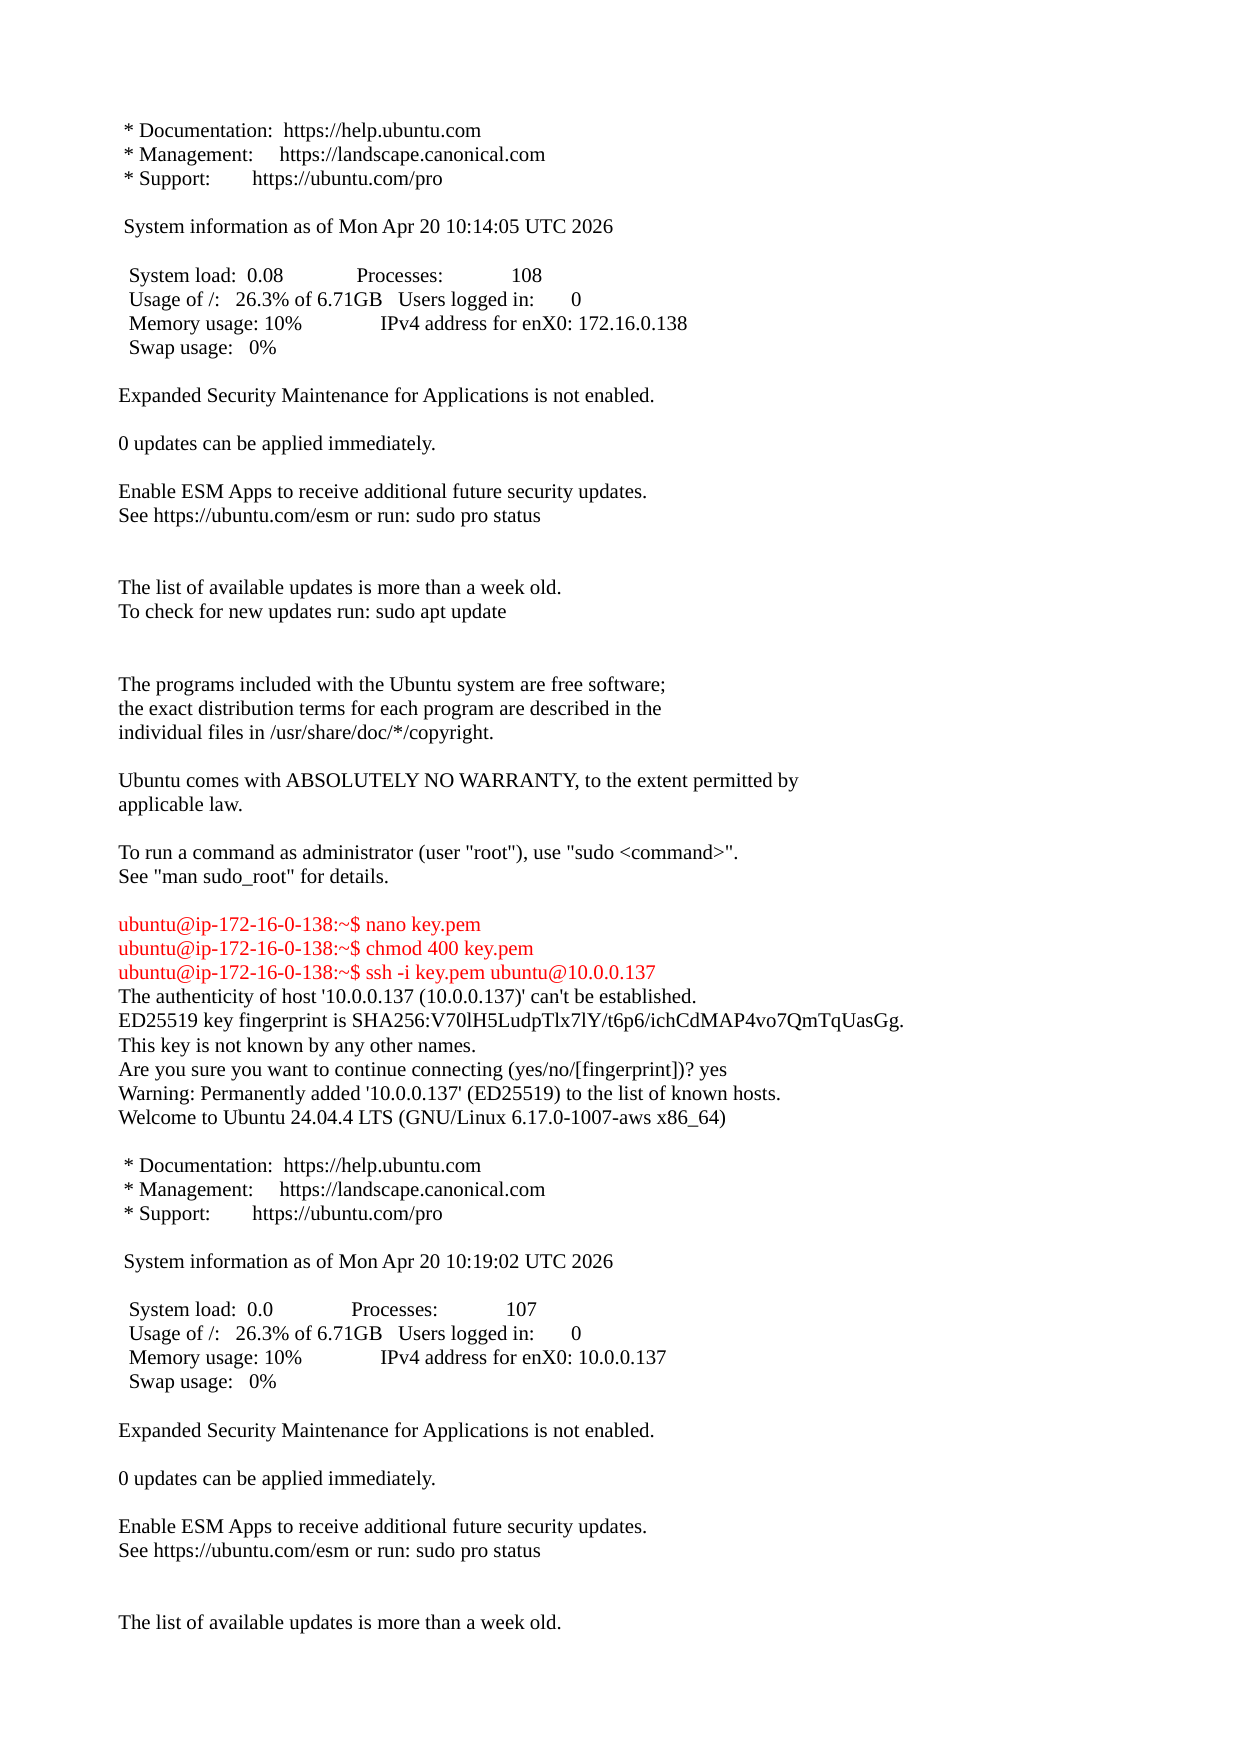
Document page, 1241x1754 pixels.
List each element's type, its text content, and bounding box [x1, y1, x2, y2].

text the exact distribution terms for each program are described in the [118, 696, 1122, 720]
text Welcome to Ubuntu 24.04.4 LTS (GNU/Linux 6.17.0-1007-aws x86_64) [118, 1105, 1122, 1129]
text Usage of /: 26.3% of 6.71GB Users logged in: 0 [118, 287, 1122, 311]
text individual files in /usr/share/doc/*/copyright. [118, 720, 1122, 744]
text The authenticity of host '10.0.0.137 (10.0.0.137)' can't be established. [118, 984, 1122, 1008]
text ED25519 key fingerprint is SHA256:V70lH5LudpTlx7lY/t6p6/ichCdMAP4vo7QmTqUasGg. [118, 1008, 1122, 1032]
text 0 updates can be applied immediately. [118, 431, 1122, 455]
text Are you sure you want to continue connecting (yes/no/[fingerprint])? yes [118, 1057, 1122, 1081]
text To check for new updates run: sudo apt update [118, 599, 1122, 623]
text See "man sudo_root" for details. [118, 864, 1122, 888]
text Expanded Security Maintenance for Applications is not enabled. [118, 1417, 1122, 1442]
text Swap usage: 0% [118, 335, 1122, 359]
text The programs included with the Ubuntu system are free software; [118, 672, 1122, 696]
text * Documentation: https://help.ubuntu.com [118, 118, 1122, 142]
text ubuntu@ip-172-16-0-138:~$ ssh -i key.pem ubuntu@10.0.0.137 [118, 960, 1122, 984]
text System information as of Mon Apr 20 10:14:05 UTC 2026 [118, 214, 1122, 238]
text ubuntu@ip-172-16-0-138:~$ nano key.pem [118, 912, 1122, 936]
text * Support: https://ubuntu.com/pro [118, 1201, 1122, 1225]
text 0 updates can be applied immediately. [118, 1466, 1122, 1490]
text Enable ESM Apps to receive additional future security updates. [118, 479, 1122, 503]
text Enable ESM Apps to receive additional future security updates. [118, 1514, 1122, 1538]
text See https://ubuntu.com/esm or run: sudo pro status [118, 1538, 1122, 1562]
text Usage of /: 26.3% of 6.71GB Users logged in: 0 [118, 1321, 1122, 1345]
text ubuntu@ip-172-16-0-138:~$ chmod 400 key.pem [118, 936, 1122, 960]
text Memory usage: 10% IPv4 address for enX0: 10.0.0.137 [118, 1345, 1122, 1369]
text The list of available updates is more than a week old. [118, 575, 1122, 599]
text Swap usage: 0% [118, 1369, 1122, 1393]
text System load: 0.0 Processes: 107 [118, 1297, 1122, 1321]
text System information as of Mon Apr 20 10:19:02 UTC 2026 [118, 1249, 1122, 1273]
text The list of available updates is more than a week old. [118, 1610, 1122, 1634]
text System load: 0.08 Processes: 108 [118, 262, 1122, 287]
text applicable law. [118, 792, 1122, 816]
text * Management: https://landscape.canonical.com [118, 142, 1122, 166]
text Ubuntu comes with ABSOLUTELY NO WARRANTY, to the extent permitted by [118, 768, 1122, 792]
text * Documentation: https://help.ubuntu.com [118, 1153, 1122, 1177]
text See https://ubuntu.com/esm or run: sudo pro status [118, 503, 1122, 527]
text * Management: https://landscape.canonical.com [118, 1177, 1122, 1201]
text * Support: https://ubuntu.com/pro [118, 166, 1122, 190]
text Warning: Permanently added '10.0.0.137' (ED25519) to the list of known hosts. [118, 1081, 1122, 1105]
text To run a command as administrator (user "root"), use "sudo <command>". [118, 840, 1122, 864]
text This key is not known by any other names. [118, 1032, 1122, 1057]
text Expanded Security Maintenance for Applications is not enabled. [118, 383, 1122, 407]
text Memory usage: 10% IPv4 address for enX0: 172.16.0.138 [118, 311, 1122, 335]
